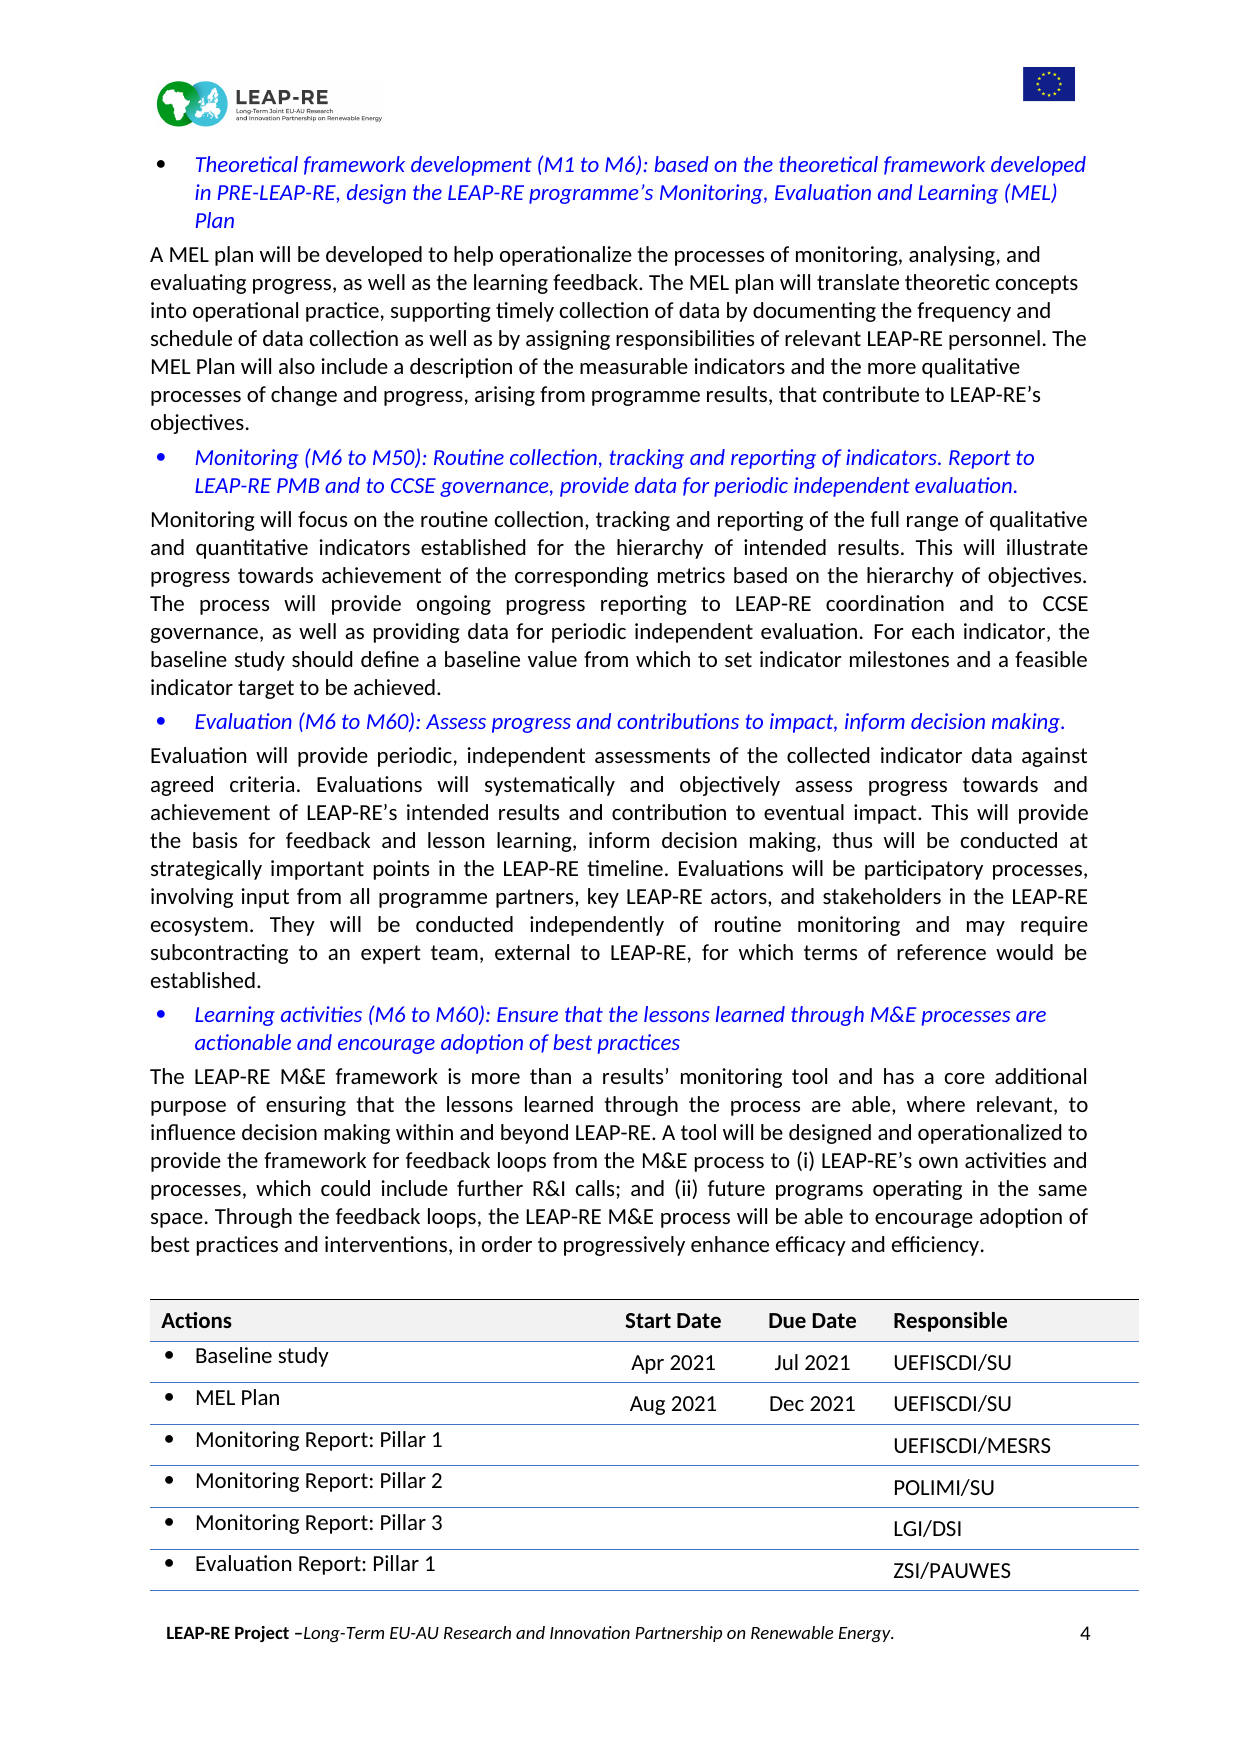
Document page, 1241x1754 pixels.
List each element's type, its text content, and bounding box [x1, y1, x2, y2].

table_cell [604, 1508, 743, 1548]
table_cell [743, 1425, 882, 1465]
table_cell Monitoring Report: Pillar 2 [150, 1466, 604, 1507]
list Monitoring (M6 to M50): Routine collection, tracking and reporting of indicators. Report to LEAP-RE PMB and to CCSE governance, provide data for periodic independent evaluation. [157, 443, 1090, 499]
table_header Due Date [743, 1300, 882, 1341]
table_cell Aug 2021 [604, 1383, 743, 1424]
text The LEAP-RE M&E framework is more than a results’ monitoring tool and has a core additional purpose of ensuring that the lessons learned through the process are able, where relevant, to influence decision making within and beyond LEAP-RE. A tool will be designed and operationalized to provide the framework for feedback loops from the M&E process to (i) LEAP-RE’s own activities and processes, which could include further R&I calls; and (ii) future programs operating in the same space. Through the feedback loops, the LEAP-RE M&E process will be able to encourage adoption of best practices and interventions, in order to progressively enhance efficacy and efficiency. [150, 1062, 1090, 1258]
table_cell Apr 2021 [604, 1342, 743, 1382]
table_header Responsible [882, 1300, 1139, 1341]
table_cell MEL Plan [150, 1383, 604, 1424]
table_cell Monitoring Report: Pillar 1 [150, 1425, 604, 1465]
table_cell ZSI/PAUWES [882, 1550, 1139, 1590]
list Learning activities (M6 to M60): Ensure that the lessons learned through M&E processes are actionable and encourage adoption of best practices [157, 1000, 1090, 1056]
table_cell [604, 1466, 743, 1507]
text Evaluation will provide periodic, independent assessments of the collected indicator data against agreed criteria. Evaluations will systematically and objectively assess progress towards and achievement of LEAP-RE’s intended results and contribution to eventual impact. This will provide the basis for feedback and lesson learning, inform decision making, thus will be conducted at strategically important points in the LEAP-RE timeline. Evaluations will be participatory processes, involving input from all programme partners, key LEAP-RE actors, and stakeholders in the LEAP-RE ecosystem. They will be conducted independently of routine monitoring and may require subcontracting to an expert team, external to LEAP-RE, for which terms of reference would be established. [150, 742, 1090, 994]
table_cell POLIMI/SU [882, 1466, 1139, 1507]
list Evaluation (M6 to M60): Assess progress and contributions to impact, inform decision making. [157, 707, 1090, 735]
table_cell UEFISCDI/MESRS [882, 1425, 1139, 1465]
text Monitoring will focus on the routine collection, tracking and reporting of the full range of qualitative and quantitative indicators established for the hierarchy of intended results. This will illustrate progress towards achievement of the corresponding metrics based on the hierarchy of objectives. The process will provide ongoing progress reporting to LEAP-RE coordination and to CCSE governance, as well as providing data for periodic independent evaluation. For each indicator, the baseline study should define a baseline value from which to set indicator milestones and a feasible indicator target to be achieved. [150, 505, 1090, 701]
table_cell Monitoring Report: Pillar 3 [150, 1508, 604, 1548]
table_cell Jul 2021 [743, 1342, 882, 1382]
table_cell LGI/DSI [882, 1508, 1139, 1548]
table_header Actions [150, 1300, 604, 1341]
picture [155, 80, 384, 128]
table_cell [743, 1550, 882, 1590]
table_cell Dec 2021 [743, 1383, 882, 1424]
table_cell [604, 1425, 743, 1465]
text A MEL plan will be developed to help operationalize the processes of monitoring, analysing, and evaluating progress, as well as the learning feedback. The MEL plan will translate theoretic concepts into operational practice, supporting timely collection of data by documenting the frequency and schedule of data collection as well as by assigning responsibilities of relevant LEAP-RE personnel. The MEL Plan will also include a description of the measurable indicators and the more qualitative processes of change and progress, arising from programme results, that contribute to LEAP-RE’s objectives. [150, 240, 1090, 436]
table_cell [604, 1550, 743, 1590]
picture [1022, 66, 1075, 102]
table_header Start Date [604, 1300, 743, 1341]
table_cell Evaluation Report: Pillar 1 [150, 1550, 604, 1590]
table_cell UEFISCDI/SU [882, 1342, 1139, 1382]
table_cell [743, 1508, 882, 1548]
list Theoretical framework development (M1 to M6): based on the theoretical framework developed in PRE-LEAP-RE, design the LEAP-RE programme’s Monitoring, Evaluation and Learning (MEL) Plan [157, 150, 1090, 234]
table_cell Baseline study [150, 1342, 604, 1382]
table_cell [743, 1466, 882, 1507]
table_cell UEFISCDI/SU [882, 1383, 1139, 1424]
